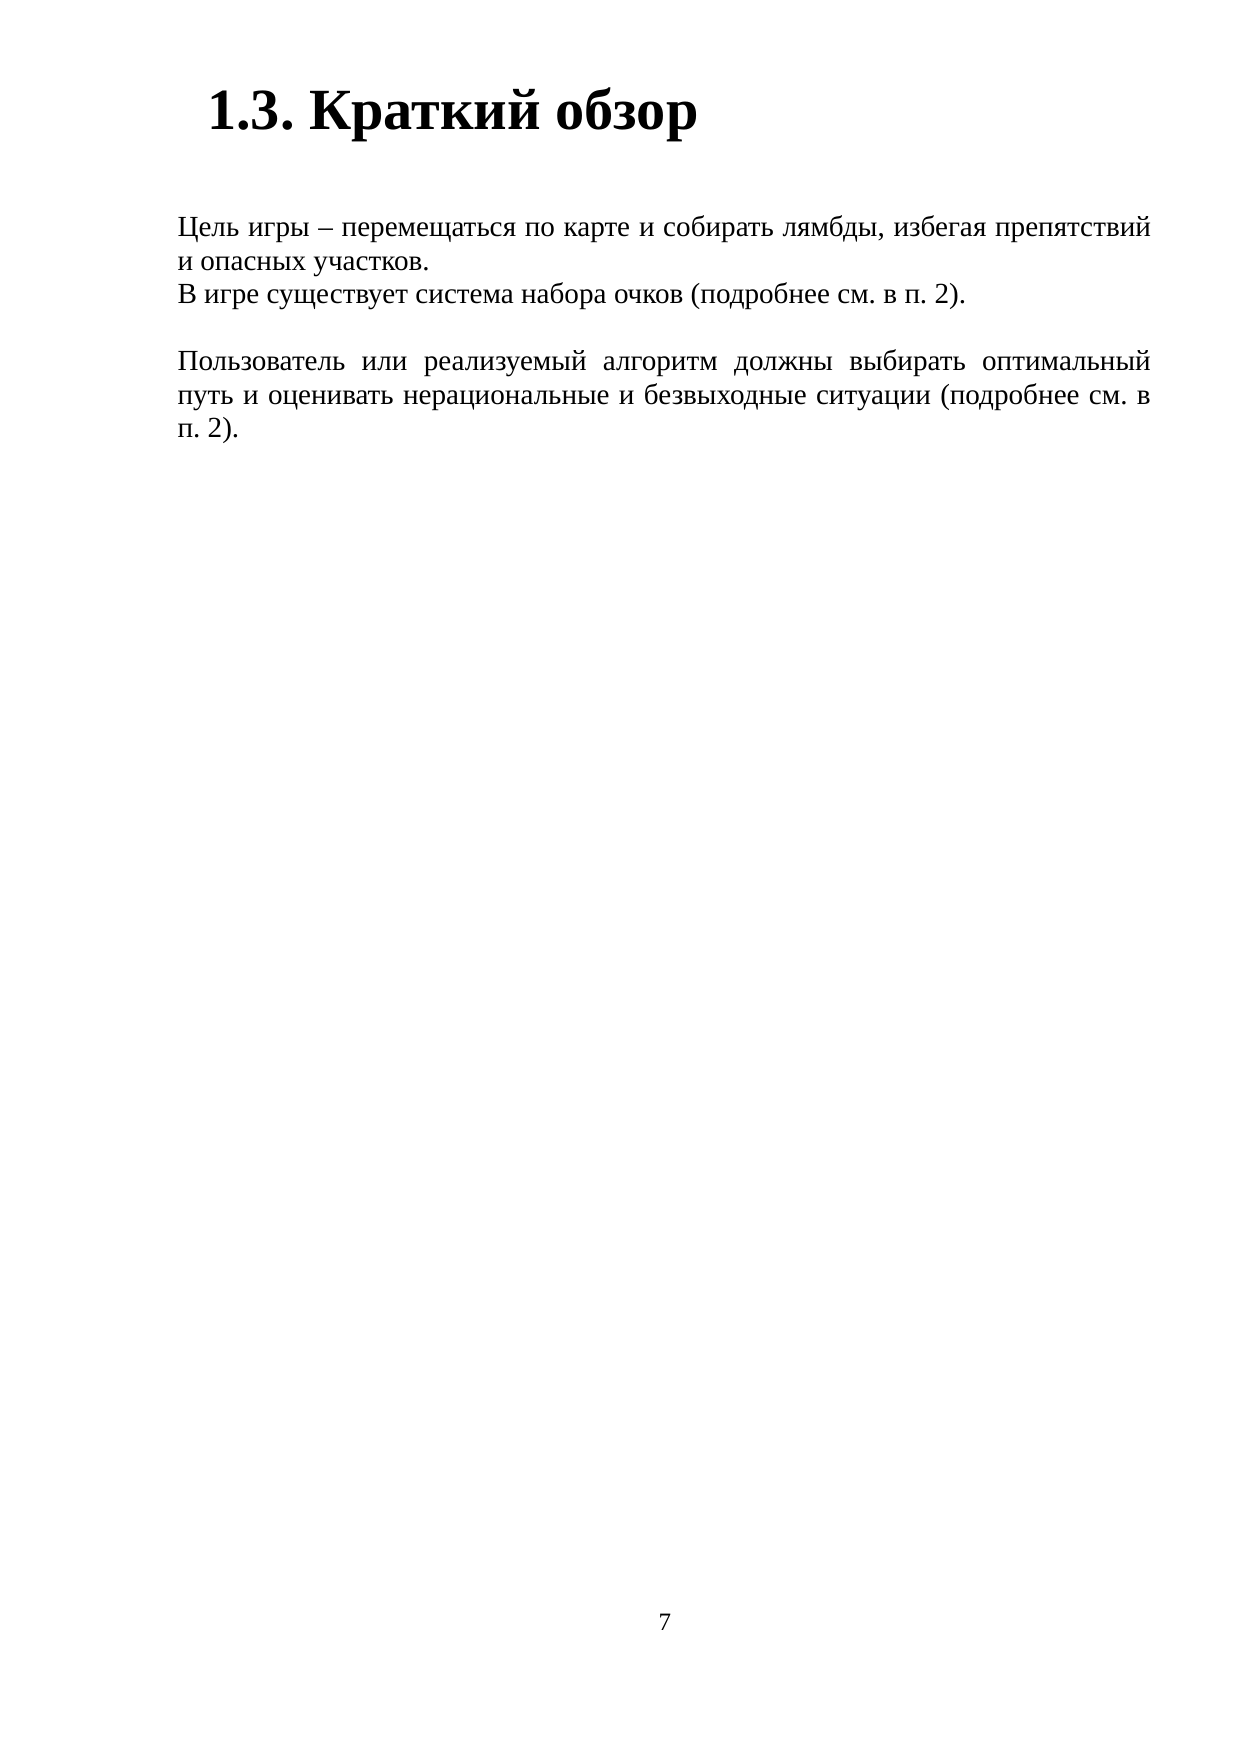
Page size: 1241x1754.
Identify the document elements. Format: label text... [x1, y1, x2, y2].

text Цель игры – перемещаться по карте и собирать лямбды, избегая препятствий и опасных участков. [177, 209, 1152, 276]
text В игре существует система набора очков (подробнее см. в п. 2). [177, 276, 1152, 310]
text Пользователь или реализуемый алгоритм должны выбирать оптимальный путь и оценивать нерациональные и безвыходные ситуации (подробнее см. в п. 2). [177, 343, 1152, 444]
text 1.3. Краткий обзор [207, 75, 1152, 142]
